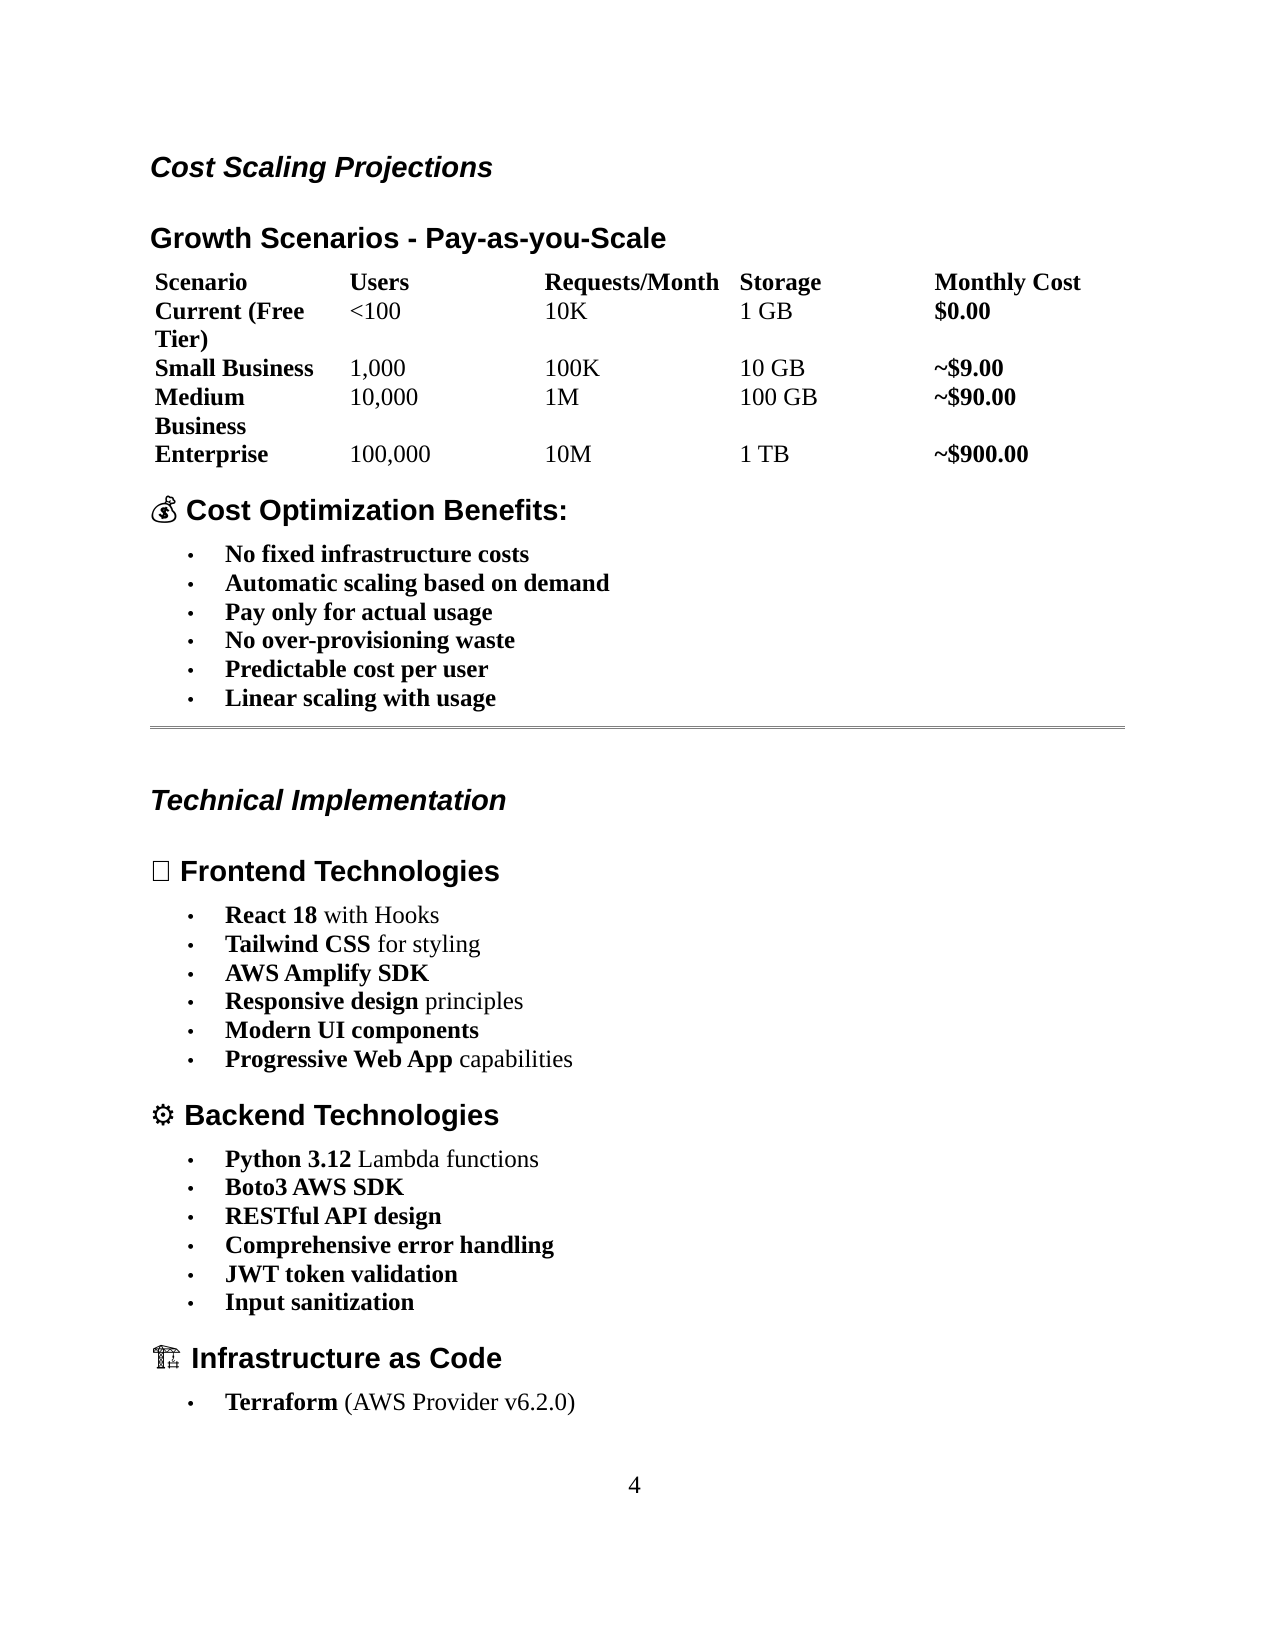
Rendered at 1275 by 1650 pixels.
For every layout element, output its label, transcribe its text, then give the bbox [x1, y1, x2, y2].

table_cell 10 GB [735, 353, 930, 382]
table_cell 1 TB [735, 440, 930, 468]
list Input sanitization [187, 1287, 1125, 1316]
list No over-provisioning waste [187, 626, 1125, 654]
table_cell 100K [540, 353, 735, 382]
table_header Storage [735, 267, 930, 296]
table_cell ~$9.00 [930, 353, 1125, 382]
list Automatic scaling based on demand [187, 568, 1125, 597]
subtitle 💰 Cost Optimization Benefits: [150, 493, 1125, 527]
subtitle Cost Scaling Projections [150, 150, 1125, 183]
list Pay only for actual usage [187, 597, 1125, 626]
table_cell 1,000 [345, 353, 540, 382]
list No fixed infrastructure costs [187, 539, 1125, 568]
table_cell 10M [540, 440, 735, 468]
subtitle Technical Implementation [150, 783, 1125, 817]
table_cell ~$900.00 [930, 440, 1125, 468]
table_cell Current (Free Tier) [150, 296, 345, 353]
table_cell 100,000 [345, 440, 540, 468]
subtitle ⚙️ Backend Technologies [150, 1098, 1125, 1131]
list Modern UI components [187, 1015, 1125, 1044]
table_cell 10K [540, 296, 735, 353]
table_cell <100 [345, 296, 540, 353]
list Tailwind CSS for styling [187, 929, 1125, 958]
list Responsive design principles [187, 986, 1125, 1015]
table_cell 1M [540, 382, 735, 439]
table_cell 1 GB [735, 296, 930, 353]
list Boto3 AWS SDK [187, 1172, 1125, 1201]
list Python 3.12 Lambda functions [187, 1144, 1125, 1172]
table_header Scenario [150, 267, 345, 296]
list Predictable cost per user [187, 654, 1125, 683]
table_cell 10,000 [345, 382, 540, 439]
list JWT token validation [187, 1259, 1125, 1287]
list Progressive Web App capabilities [187, 1044, 1125, 1073]
table_cell Enterprise [150, 440, 345, 468]
table_cell $0.00 [930, 296, 1125, 353]
table_header Requests/Month [540, 267, 735, 296]
list Linear scaling with usage [187, 683, 1125, 712]
list Comprehensive error handling [187, 1230, 1125, 1259]
list AWS Amplify SDK [187, 958, 1125, 986]
table_cell Small Business [150, 353, 345, 382]
subtitle 🎨 Frontend Technologies [150, 854, 1125, 888]
table_cell Medium Business [150, 382, 345, 439]
table_cell ~$90.00 [930, 382, 1125, 439]
table_header Monthly Cost [930, 267, 1125, 296]
table_cell 100 GB [735, 382, 930, 439]
list RESTful API design [187, 1201, 1125, 1230]
subtitle Growth Scenarios - Pay-as-you-Scale [150, 221, 1125, 254]
list Terraform (AWS Provider v6.2.0) [187, 1387, 1125, 1416]
table_header Users [345, 267, 540, 296]
list React 18 with Hooks [187, 900, 1125, 929]
subtitle 🏗️ Infrastructure as Code [150, 1341, 1125, 1375]
